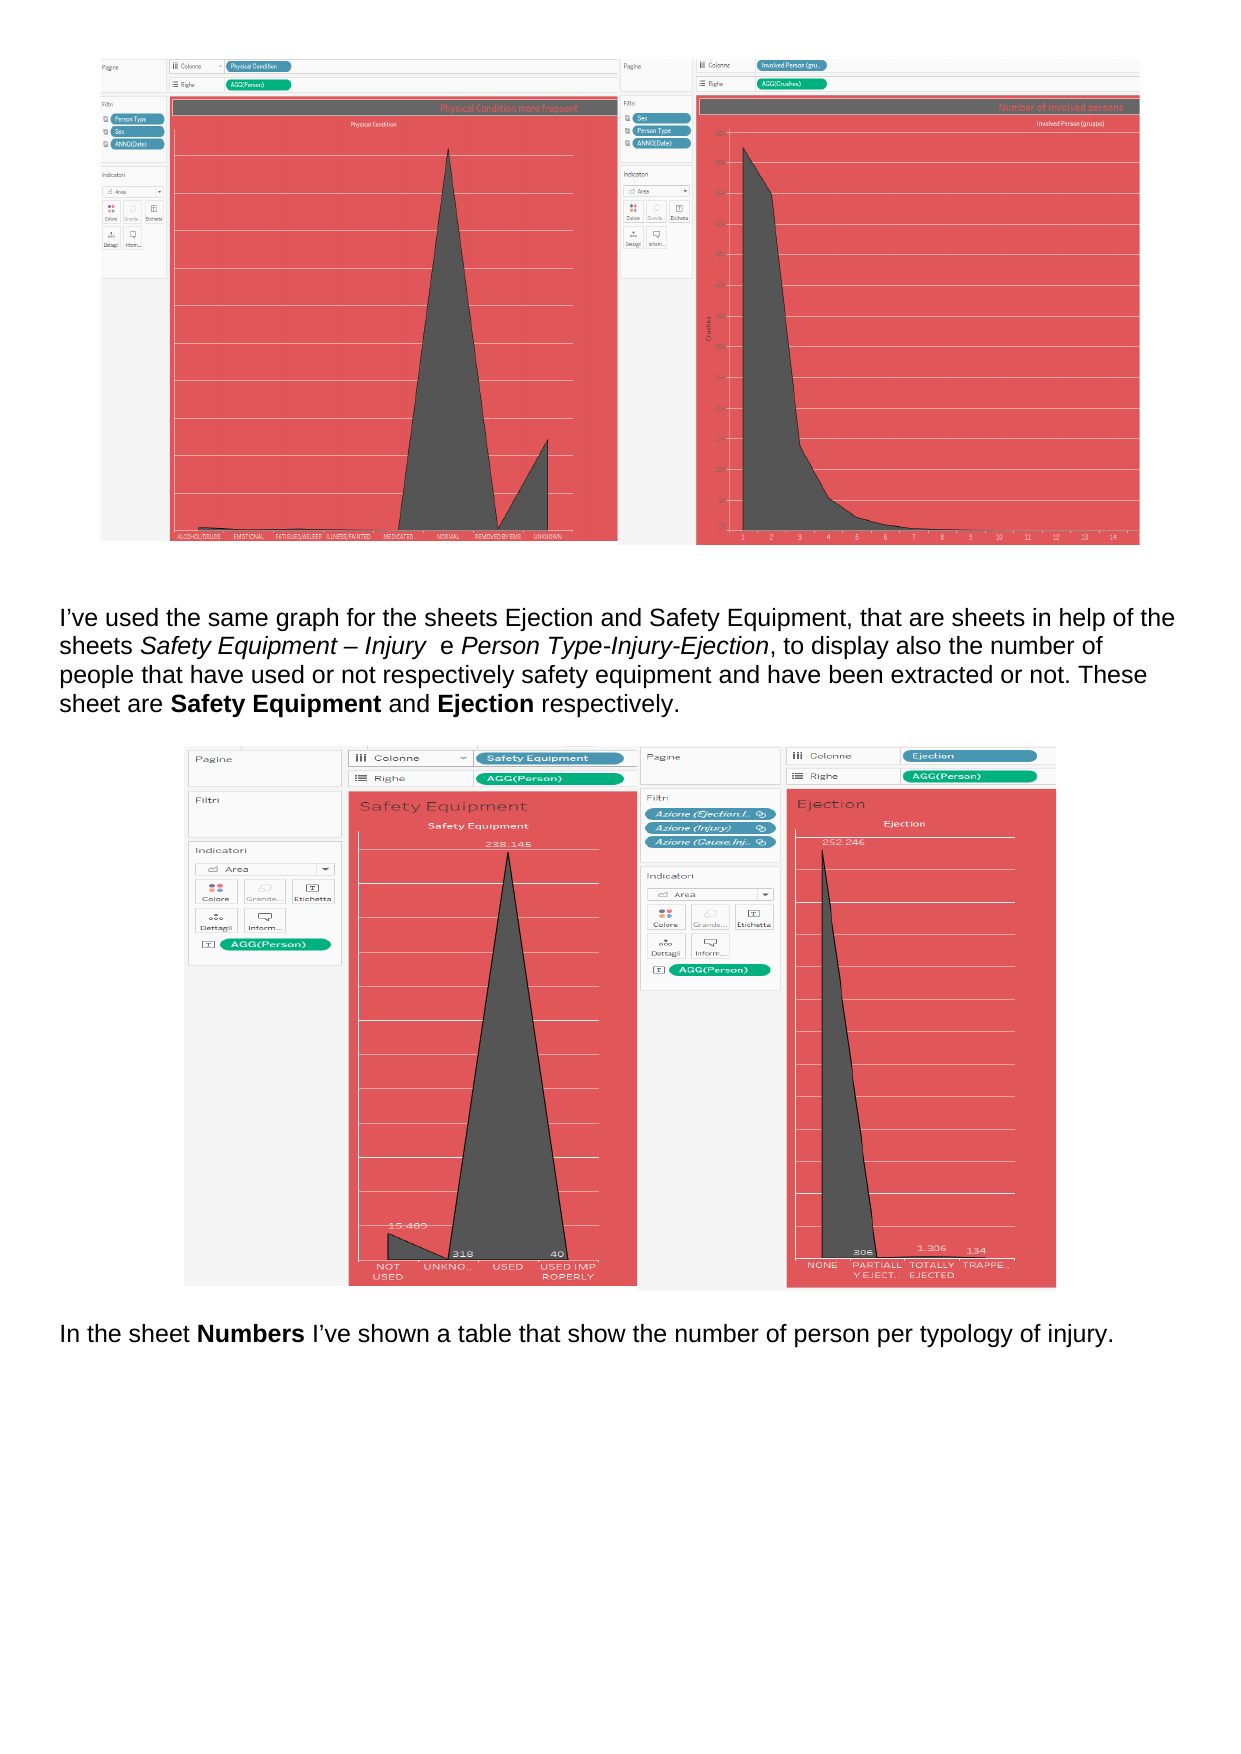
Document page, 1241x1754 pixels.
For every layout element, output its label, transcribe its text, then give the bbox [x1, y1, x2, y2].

text I’ve used the same graph for the sheets Ejection and Safety Equipment, that are sheets in help of the sheets Safety Equipment – Injury e Person Type-Injury-Ejection, to display also the number of people that have used or not respectively safety equipment and have been extracted or not. These sheet are Safety Equipment and Ejection respectively. [59, 602, 1181, 717]
text In the sheet Numbers I’ve shown a table that show the number of person per typology of injury. [59, 1319, 1181, 1348]
